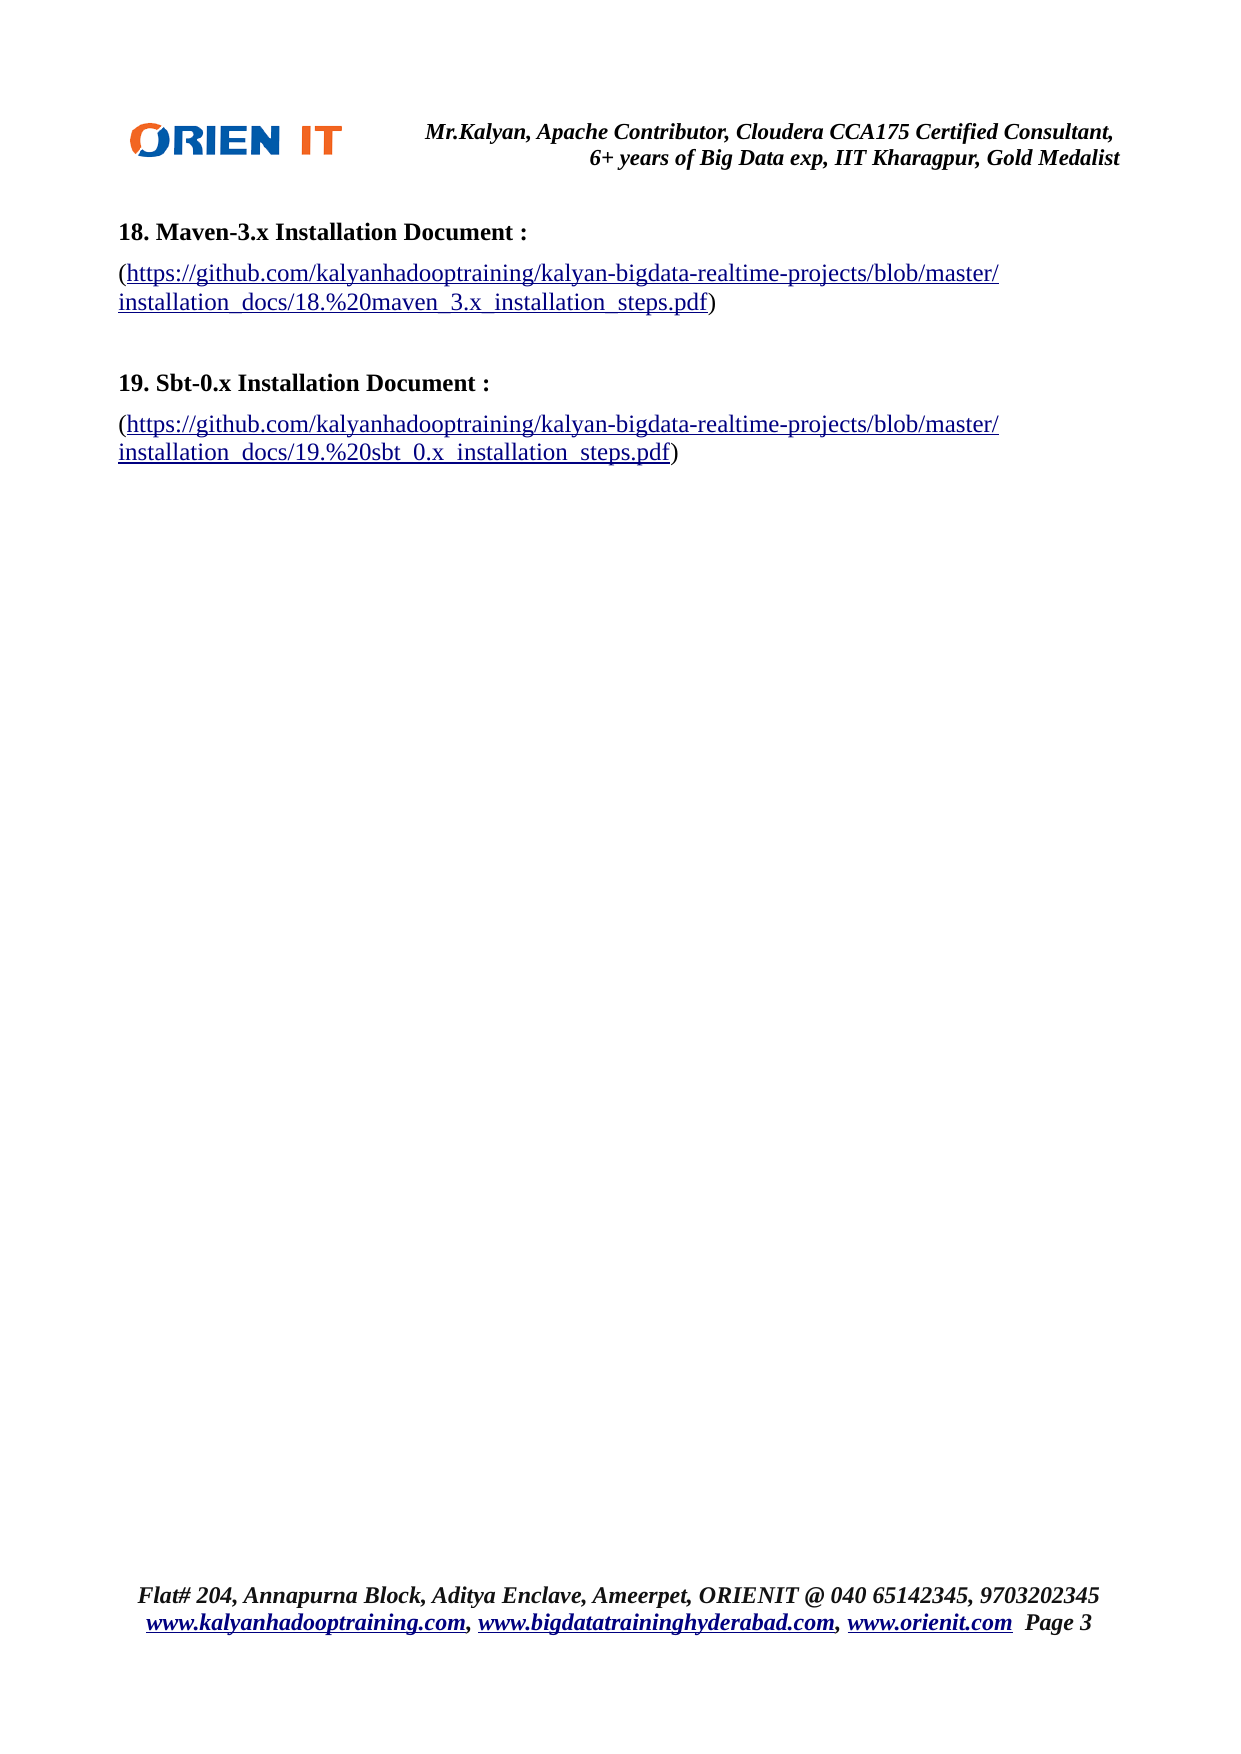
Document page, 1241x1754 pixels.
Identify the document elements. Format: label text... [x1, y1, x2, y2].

text (https://github.com/kalyanhadooptraining/kalyan-bigdata-realtime-projects/blob/master/installation_docs/18.%20maven_3.x_installation_steps.pdf) [118, 258, 1122, 316]
picture [123, 112, 345, 166]
text 18. Maven-3.x Installation Document : [118, 217, 1122, 246]
text 19. Sbt-0.x Installation Document : [118, 368, 1122, 397]
text (https://github.com/kalyanhadooptraining/kalyan-bigdata-realtime-projects/blob/master/installation_docs/19.%20sbt_0.x_installation_steps.pdf) [118, 409, 1122, 466]
